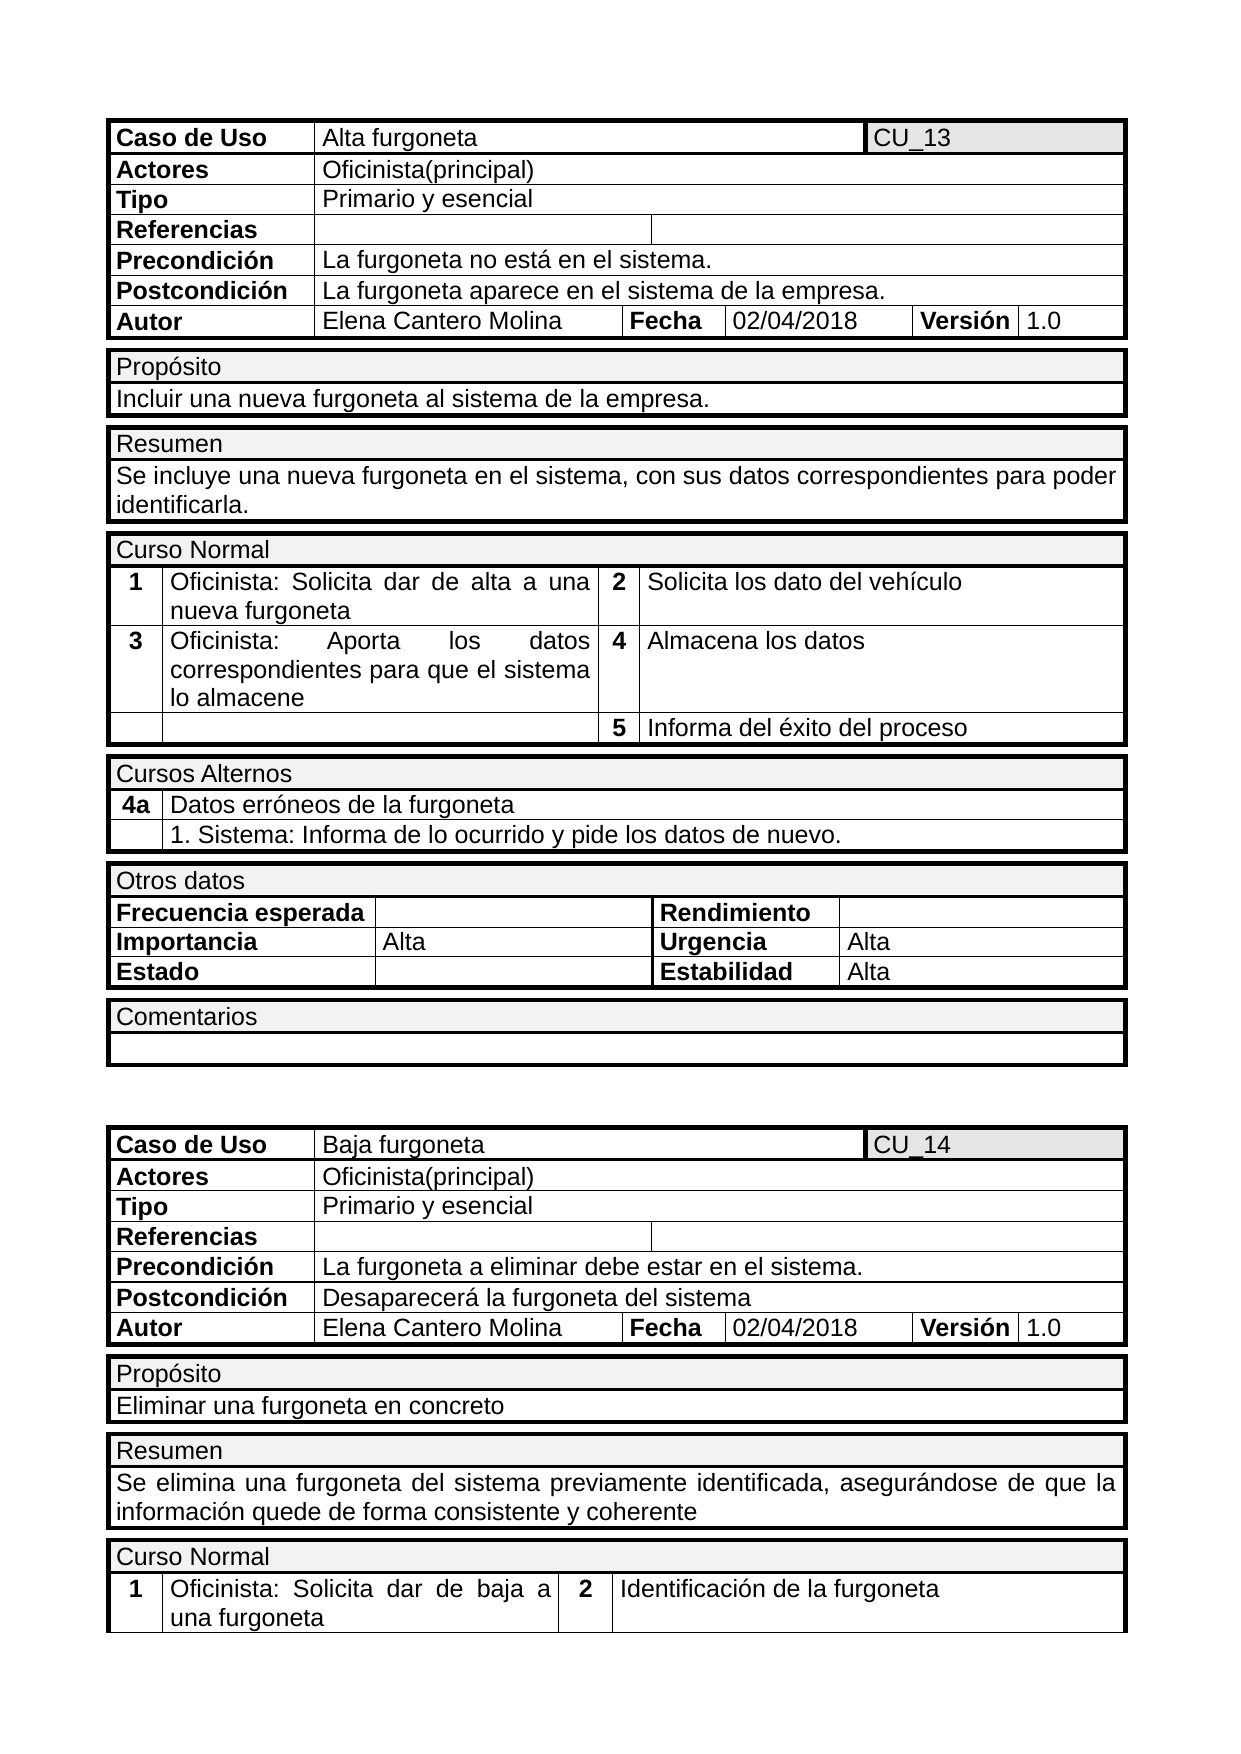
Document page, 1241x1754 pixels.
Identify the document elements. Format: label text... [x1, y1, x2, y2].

table_cell Oficinista: Aporta los datos correspondientes para que el sistema lo almacene [163, 626, 598, 712]
table_cell 1 [111, 568, 162, 625]
table_cell 4 [599, 626, 639, 712]
table_cell Se elimina una furgoneta del sistema previamente identificada, asegurándose de que la información quede de forma consistente y coherente [111, 1468, 1123, 1526]
table_cell Eliminar una furgoneta en concreto [111, 1391, 1123, 1419]
table_cell Alta [376, 928, 651, 956]
table_cell Elena Cantero Molina [315, 1313, 622, 1342]
table_cell Tipo [111, 185, 314, 214]
table_header Curso Normal [111, 1542, 1123, 1571]
table_cell Desaparecerá la furgoneta del sistema [315, 1283, 1123, 1312]
table_cell [376, 898, 651, 926]
table_cell Elena Cantero Molina [315, 306, 622, 336]
table_cell Estado [111, 957, 375, 985]
table_cell Autor [111, 1313, 314, 1342]
table_cell La furgoneta no está en el sistema. [315, 245, 1123, 275]
table_cell Versión [913, 1313, 1018, 1342]
table_cell Informa del éxito del proceso [640, 713, 1123, 742]
table_cell 2 [559, 1574, 612, 1632]
table_cell Alta [840, 928, 1123, 956]
table_cell Referencias [111, 215, 314, 244]
table_cell Tipo [111, 1191, 314, 1221]
table_header Otros datos [111, 866, 1123, 894]
table_cell Datos erróneos de la furgoneta [163, 791, 1123, 819]
table_cell Fecha [623, 1313, 725, 1342]
table_cell 3 [111, 626, 162, 712]
table_cell 1 [111, 1574, 162, 1632]
table_header CU_13 [868, 123, 1123, 152]
table_cell Oficinista: Solicita dar de alta a una nueva furgoneta [163, 568, 598, 625]
table_cell [163, 713, 598, 742]
table_header Resumen [111, 1436, 1123, 1465]
table_header Baja furgoneta [315, 1130, 863, 1158]
table_cell Primario y esencial [315, 1191, 1123, 1221]
table_cell 02/04/2018 [726, 306, 912, 336]
table_cell Autor [111, 306, 314, 336]
table_cell Precondición [111, 1252, 314, 1281]
table_cell Referencias [111, 1222, 314, 1251]
table_cell 1.0 [1019, 1313, 1123, 1342]
table_cell Rendimiento [654, 898, 839, 926]
table_cell Frecuencia esperada [111, 898, 375, 926]
table_header Curso Normal [111, 536, 1123, 564]
table_cell Se incluye una nueva furgoneta en el sistema, con sus datos correspondientes para poder identificarla. [111, 461, 1123, 519]
table_cell [315, 1222, 651, 1251]
table_cell Actores [111, 1161, 314, 1190]
table_header Alta furgoneta [315, 123, 863, 152]
table_header Propósito [111, 1359, 1123, 1388]
table_cell 02/04/2018 [726, 1313, 912, 1342]
table_cell Incluir una nueva furgoneta al sistema de la empresa. [111, 384, 1123, 413]
table_cell Precondición [111, 245, 314, 275]
table_cell 4a [111, 791, 162, 819]
table_cell Actores [111, 155, 314, 183]
table_cell Oficinista(principal) [315, 1161, 1123, 1190]
table_cell La furgoneta aparece en el sistema de la empresa. [315, 276, 1123, 305]
table_cell Solicita los dato del vehículo [640, 568, 1123, 625]
table_header Comentarios [111, 1002, 1123, 1031]
table_header CU_14 [868, 1130, 1123, 1158]
table_cell La furgoneta a eliminar debe estar en el sistema. [315, 1252, 1123, 1281]
table_cell Urgencia [654, 928, 839, 956]
table_cell 1.0 [1019, 306, 1123, 336]
table_header Cursos Alternos [111, 759, 1123, 787]
table_cell [840, 898, 1123, 926]
table_cell 1. Sistema: Informa de lo ocurrido y pide los datos de nuevo. [163, 820, 1123, 849]
table_cell Oficinista: Solicita dar de baja a una furgoneta [163, 1574, 558, 1632]
table_cell [376, 957, 651, 985]
table_cell Primario y esencial [315, 185, 1123, 214]
table_cell Alta [840, 957, 1123, 985]
table_cell Oficinista(principal) [315, 155, 1123, 183]
table_cell Almacena los datos [640, 626, 1123, 712]
table_cell [652, 1222, 1123, 1251]
table_header Resumen [111, 430, 1123, 458]
table_cell [111, 1034, 1123, 1063]
table_cell Identificación de la furgoneta [613, 1574, 1123, 1632]
table_cell Postcondición [111, 1283, 314, 1312]
table_cell Versión [913, 306, 1018, 336]
table_cell [111, 820, 162, 849]
table_cell [111, 713, 162, 742]
table_cell Fecha [623, 306, 725, 336]
table_cell Estabilidad [654, 957, 839, 985]
table_cell [652, 215, 1123, 244]
table_header Caso de Uso [111, 1130, 314, 1158]
table_cell 2 [599, 568, 639, 625]
table_cell 5 [599, 713, 639, 742]
table_header Propósito [111, 352, 1123, 381]
table_cell Postcondición [111, 276, 314, 305]
table_cell Importancia [111, 928, 375, 956]
table_header Caso de Uso [111, 123, 314, 152]
table_cell [315, 215, 651, 244]
